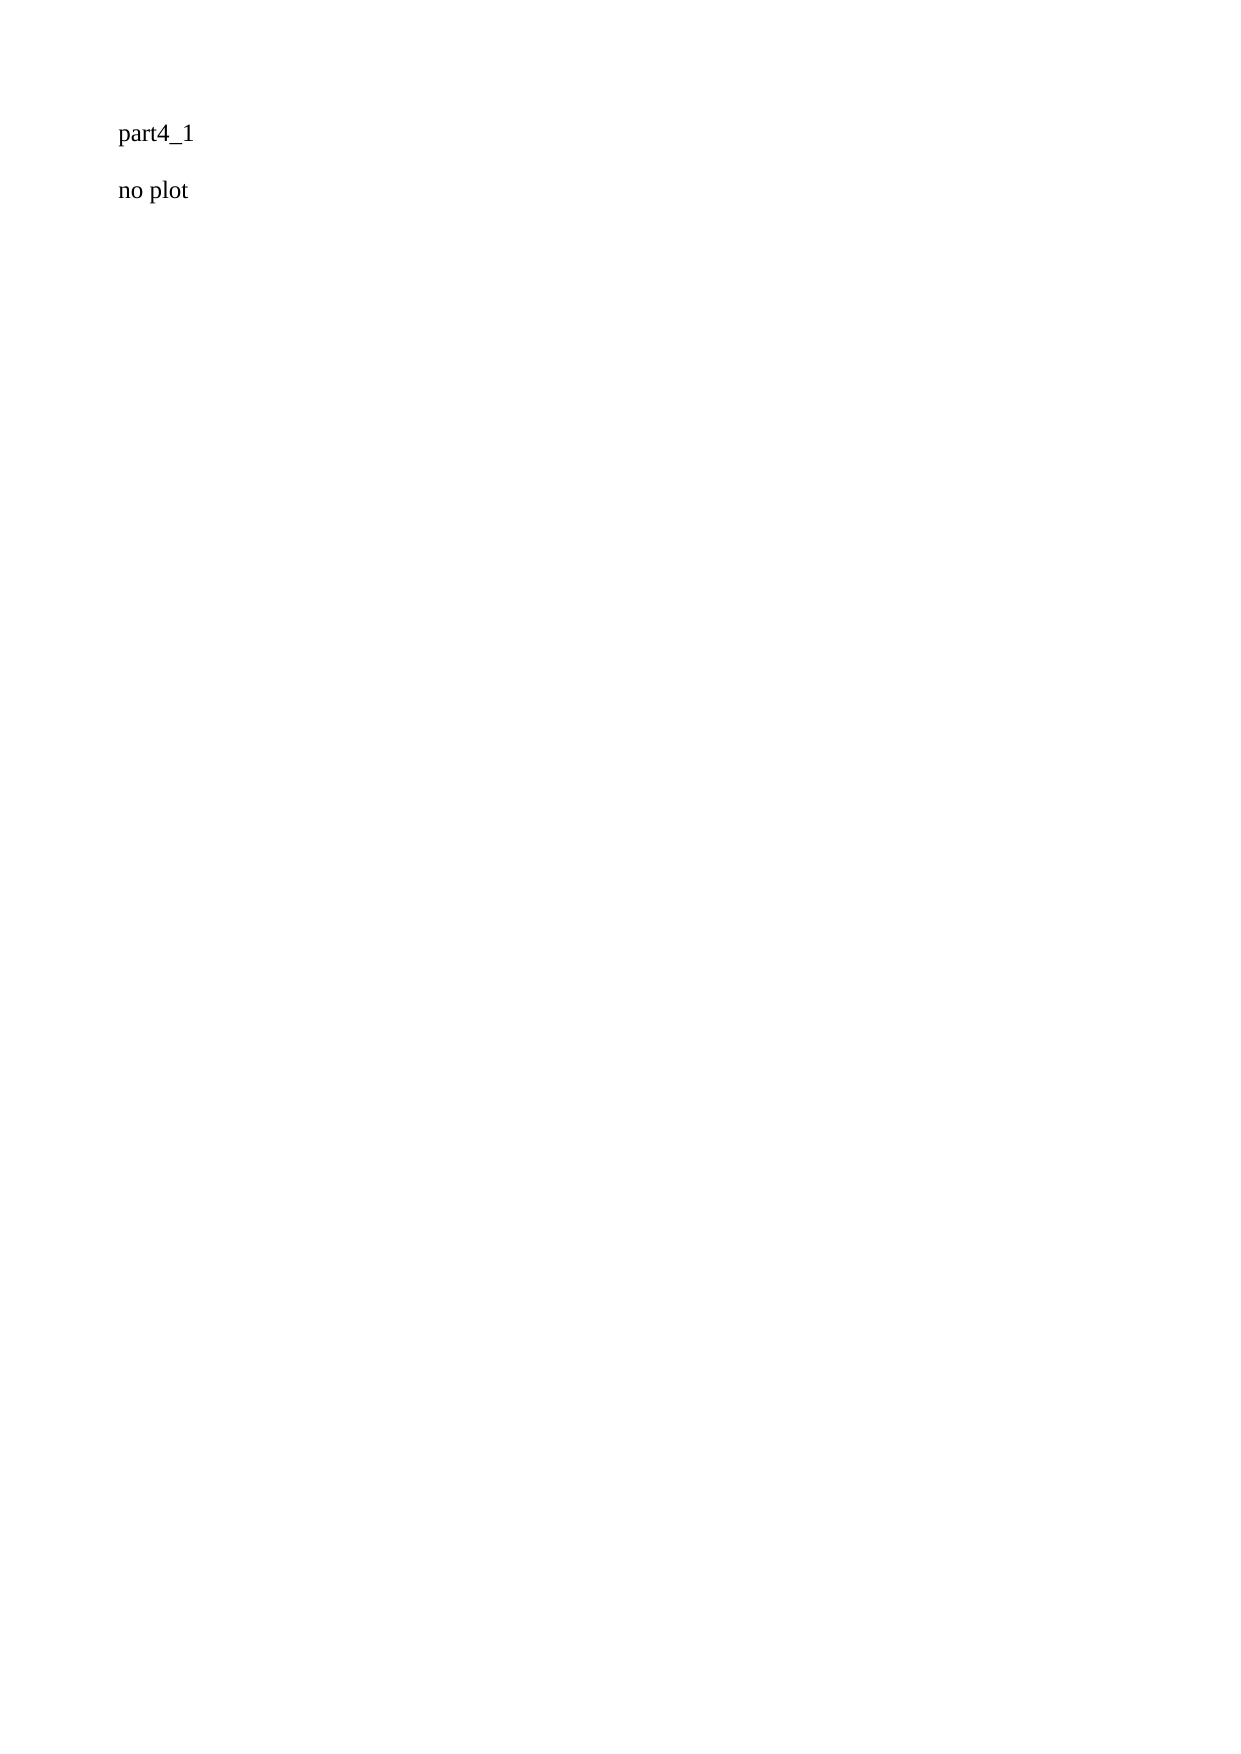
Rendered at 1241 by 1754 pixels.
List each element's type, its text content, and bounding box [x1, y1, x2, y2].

text no plot [118, 176, 1122, 204]
text part4_1 [118, 118, 1122, 147]
